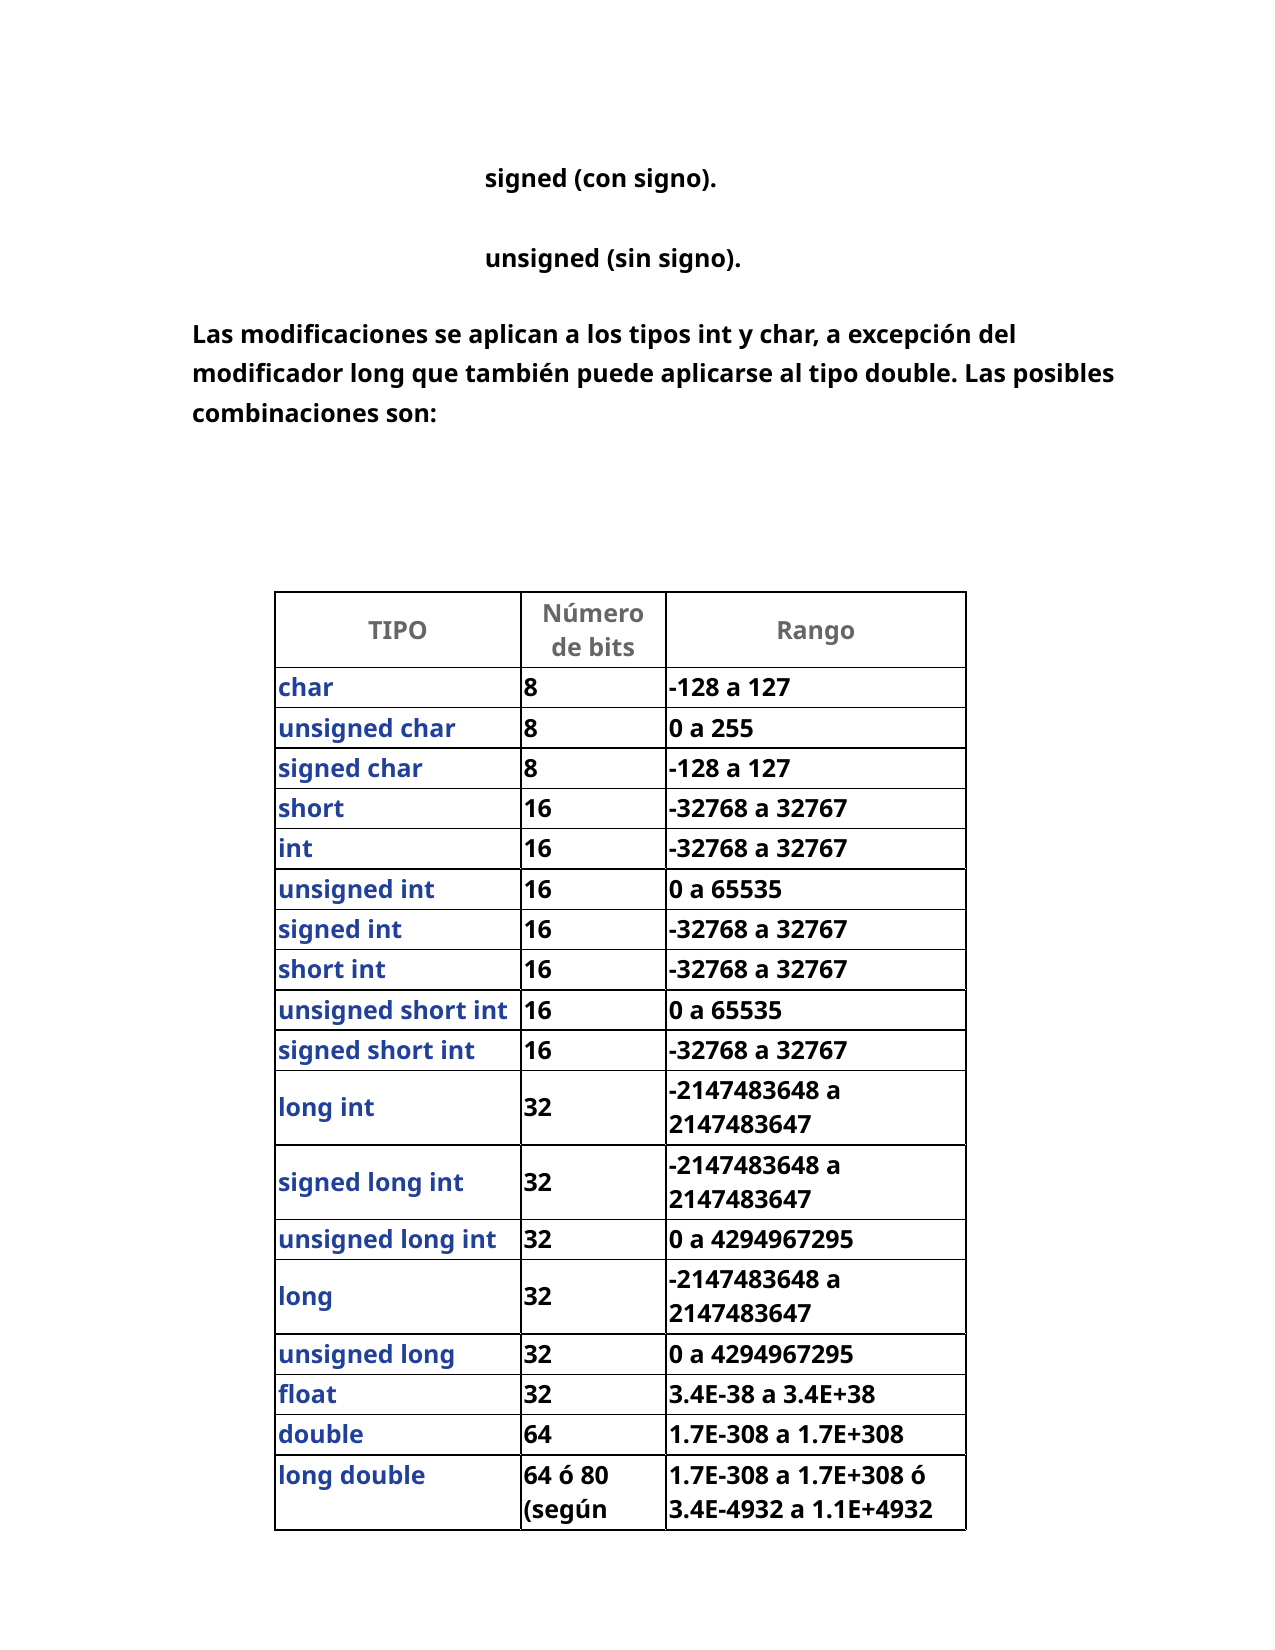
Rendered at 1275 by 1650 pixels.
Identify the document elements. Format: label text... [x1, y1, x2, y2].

table_cell 8 [522, 668, 665, 707]
table_cell 16 [522, 789, 665, 828]
table_cell -2147483648 a 2147483647 [667, 1146, 965, 1218]
table_cell long int [276, 1071, 520, 1144]
table_cell signed long int [276, 1146, 520, 1218]
table_cell -128 a 127 [667, 749, 965, 787]
table_cell unsigned char [276, 708, 520, 747]
table_header Rango [667, 593, 965, 667]
table_cell 1.7E-308 a 1.7E+308 ó 3.4E-4932 a 1.1E+4932 [667, 1456, 965, 1528]
table_cell 8 [522, 749, 665, 787]
table_cell -32768 a 32767 [667, 1031, 965, 1070]
table_cell 32 [522, 1071, 665, 1144]
table_cell unsigned long [276, 1335, 520, 1373]
table_cell 3.4E-38 a 3.4E+38 [667, 1375, 965, 1414]
table_cell 16 [522, 829, 665, 868]
table_cell 32 [522, 1260, 665, 1333]
table_cell signed char [276, 749, 520, 787]
table_cell unsigned int [276, 870, 520, 908]
table_cell -2147483648 a 2147483647 [667, 1071, 965, 1144]
table_cell 64 ó 80 (según [522, 1456, 665, 1528]
table_header Número de bits [522, 593, 665, 667]
table_cell 0 a 65535 [667, 991, 965, 1029]
table_cell int [276, 829, 520, 868]
table_cell float [276, 1375, 520, 1414]
table_cell unsigned short int [276, 991, 520, 1029]
table_cell char [276, 668, 520, 707]
table_cell 0 a 65535 [667, 870, 965, 908]
table_cell signed int [276, 910, 520, 949]
table_cell double [276, 1415, 520, 1454]
table_cell 0 a 4294967295 [667, 1220, 965, 1259]
table_cell 16 [522, 1031, 665, 1070]
table_cell unsigned (sin signo). [482, 238, 793, 278]
table_cell [482, 198, 793, 238]
table_cell 16 [522, 950, 665, 989]
table_cell short [276, 789, 520, 828]
table_cell 32 [522, 1146, 665, 1218]
table_cell 32 [522, 1335, 665, 1373]
table_header TIPO [276, 593, 520, 667]
table_cell -32768 a 32767 [667, 789, 965, 828]
table_cell long [276, 1260, 520, 1333]
table_cell 64 [522, 1415, 665, 1454]
table_cell [482, 118, 793, 158]
table_cell short int [276, 950, 520, 989]
table_cell unsigned long int [276, 1220, 520, 1259]
table_cell -32768 a 32767 [667, 829, 965, 868]
table_cell 16 [522, 991, 665, 1029]
table_cell 16 [522, 870, 665, 908]
table_cell 32 [522, 1220, 665, 1259]
table_cell signed (con signo). [482, 158, 793, 198]
table_cell 1.7E-308 a 1.7E+308 [667, 1415, 965, 1454]
table_cell signed short int [276, 1031, 520, 1070]
table_cell 16 [522, 910, 665, 949]
table_cell 8 [522, 708, 665, 747]
table_cell 0 a 255 [667, 708, 965, 747]
table_cell -2147483648 a 2147483647 [667, 1260, 965, 1333]
table_cell -128 a 127 [667, 668, 965, 707]
table_cell 0 a 4294967295 [667, 1335, 965, 1373]
table_cell long double [276, 1456, 520, 1528]
table_cell -32768 a 32767 [667, 910, 965, 949]
table_cell -32768 a 32767 [667, 950, 965, 989]
list Las modificaciones se aplican a los tipos int y char, a excepción del modificador long que también puede aplicarse al tipo double. Las posibles combinaciones son: [162, 317, 1157, 547]
table_cell 32 [522, 1375, 665, 1414]
